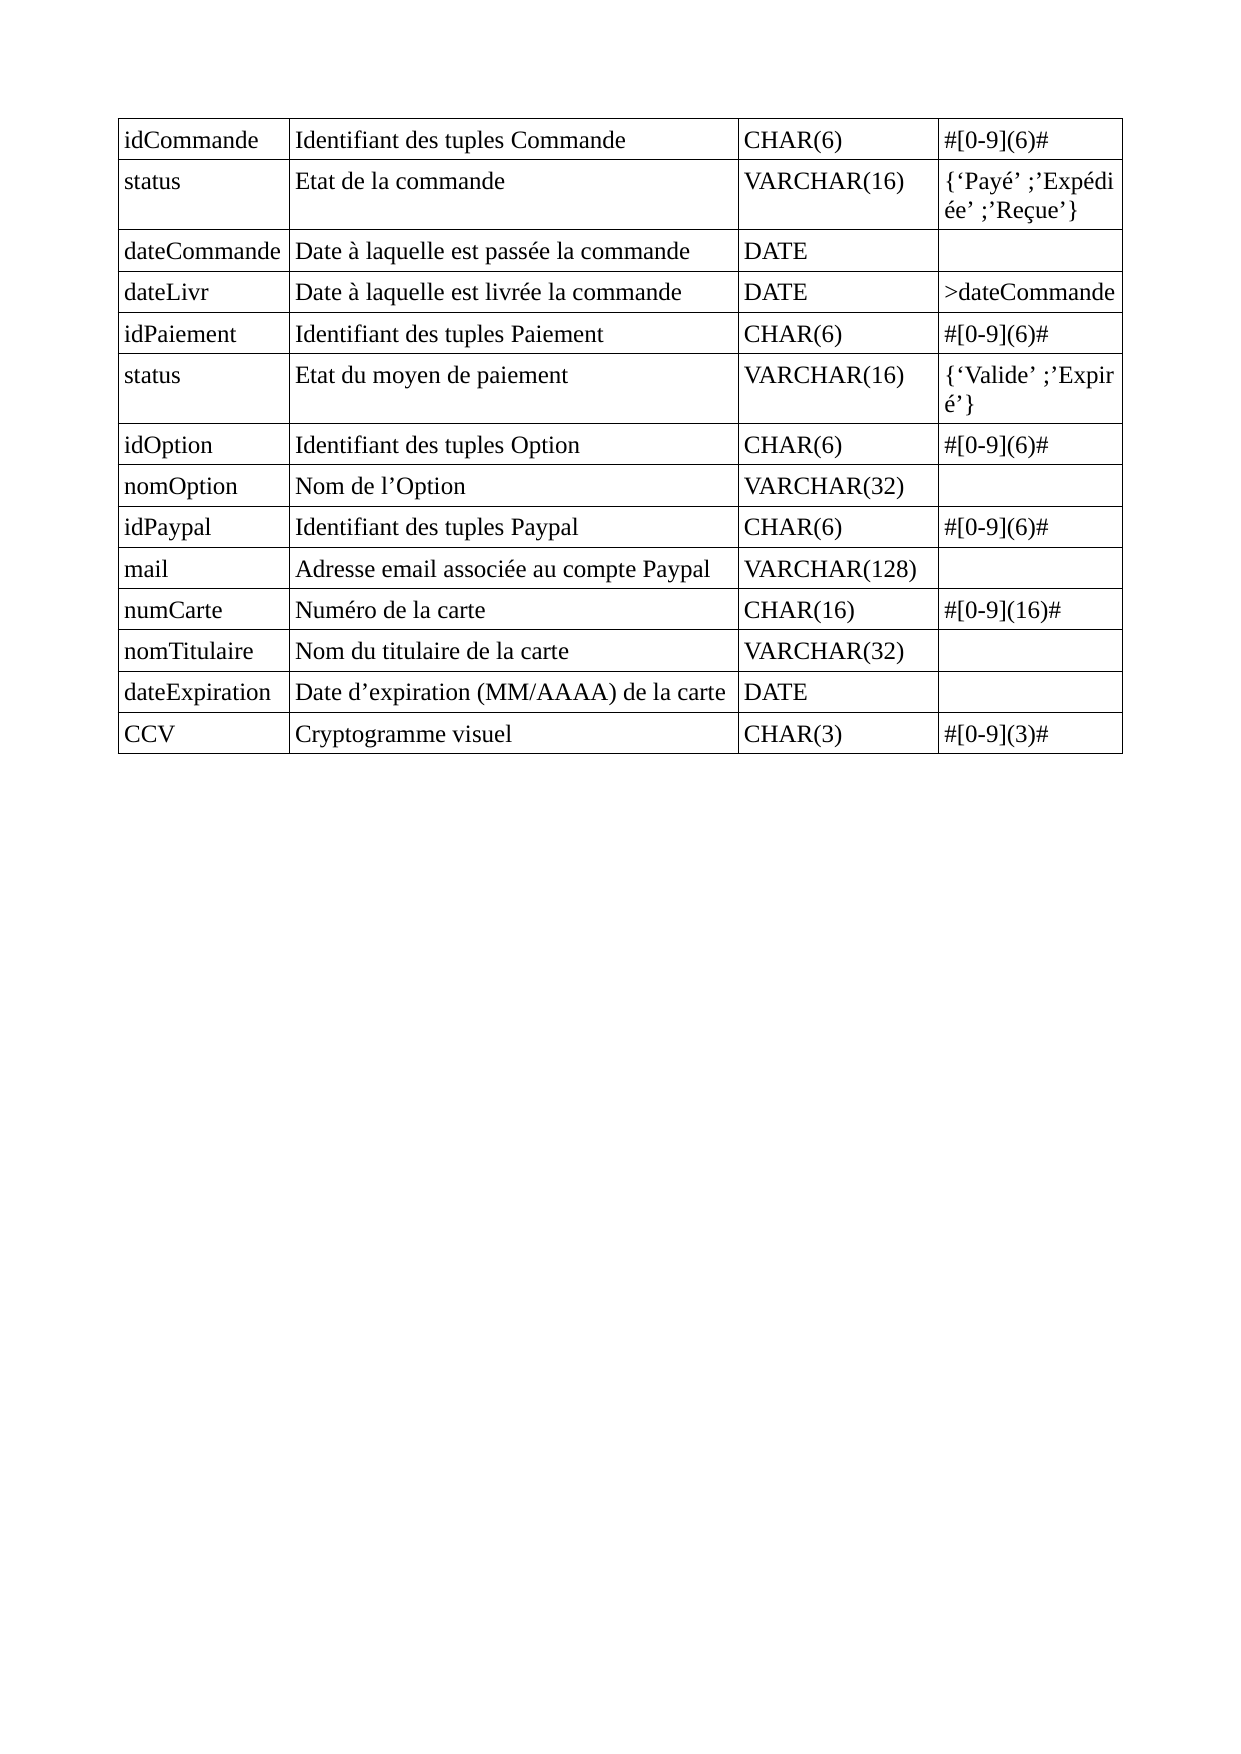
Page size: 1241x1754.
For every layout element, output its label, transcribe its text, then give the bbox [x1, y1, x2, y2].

table_cell Identifiant des tuples Paiement [290, 313, 738, 353]
table_cell Nom du titulaire de la carte [290, 630, 738, 671]
table_cell status [119, 354, 289, 423]
table_cell Date à laquelle est passée la commande [290, 230, 738, 271]
table_cell nomTitulaire [119, 630, 289, 671]
table_cell dateLivr [119, 272, 289, 312]
table_cell Adresse email associée au compte Paypal [290, 548, 738, 588]
table_cell [939, 548, 1122, 588]
table_cell idPaiement [119, 313, 289, 353]
table_cell idOption [119, 424, 289, 464]
table_cell Date d’expiration (MM/AAAA) de la carte [290, 672, 738, 712]
table_cell Identifiant des tuples Paypal [290, 507, 738, 547]
table_cell #[0-9](3)# [939, 713, 1122, 753]
table_cell CHAR(6) [739, 313, 938, 353]
table_cell DATE [739, 230, 938, 271]
table_cell dateCommande [119, 230, 289, 271]
table_cell Cryptogramme visuel [290, 713, 738, 753]
table_cell idCommande [119, 119, 289, 159]
table_cell dateExpiration [119, 672, 289, 712]
table_cell #[0-9](6)# [939, 507, 1122, 547]
table_cell Numéro de la carte [290, 589, 738, 629]
table_cell DATE [739, 272, 938, 312]
table_cell Identifiant des tuples Commande [290, 119, 738, 159]
table_cell >dateCommande [939, 272, 1122, 312]
table_cell [939, 465, 1122, 506]
table_cell VARCHAR(16) [739, 354, 938, 423]
table_cell #[0-9](6)# [939, 424, 1122, 464]
table_cell {‘Payé’ ;’Expédiée’ ;’Reçue’} [939, 160, 1122, 229]
table_cell Identifiant des tuples Option [290, 424, 738, 464]
table_cell CHAR(6) [739, 119, 938, 159]
table_cell #[0-9](6)# [939, 119, 1122, 159]
table_cell numCarte [119, 589, 289, 629]
table_cell Etat de la commande [290, 160, 738, 229]
table_cell [939, 630, 1122, 671]
table_cell CCV [119, 713, 289, 753]
table_cell VARCHAR(128) [739, 548, 938, 588]
table_cell status [119, 160, 289, 229]
table_cell {‘Valide’ ;’Expiré’} [939, 354, 1122, 423]
table_cell DATE [739, 672, 938, 712]
table_cell Nom de l’Option [290, 465, 738, 506]
table_cell CHAR(6) [739, 507, 938, 547]
table_cell idPaypal [119, 507, 289, 547]
table_cell #[0-9](16)# [939, 589, 1122, 629]
table_cell VARCHAR(32) [739, 630, 938, 671]
table_cell VARCHAR(16) [739, 160, 938, 229]
table_cell #[0-9](6)# [939, 313, 1122, 353]
table_cell [939, 230, 1122, 271]
table_cell Etat du moyen de paiement [290, 354, 738, 423]
table_cell Date à laquelle est livrée la commande [290, 272, 738, 312]
table_cell [939, 672, 1122, 712]
table_cell nomOption [119, 465, 289, 506]
table_cell CHAR(16) [739, 589, 938, 629]
table_cell mail [119, 548, 289, 588]
table_cell CHAR(6) [739, 424, 938, 464]
table_cell CHAR(3) [739, 713, 938, 753]
table_cell VARCHAR(32) [739, 465, 938, 506]
